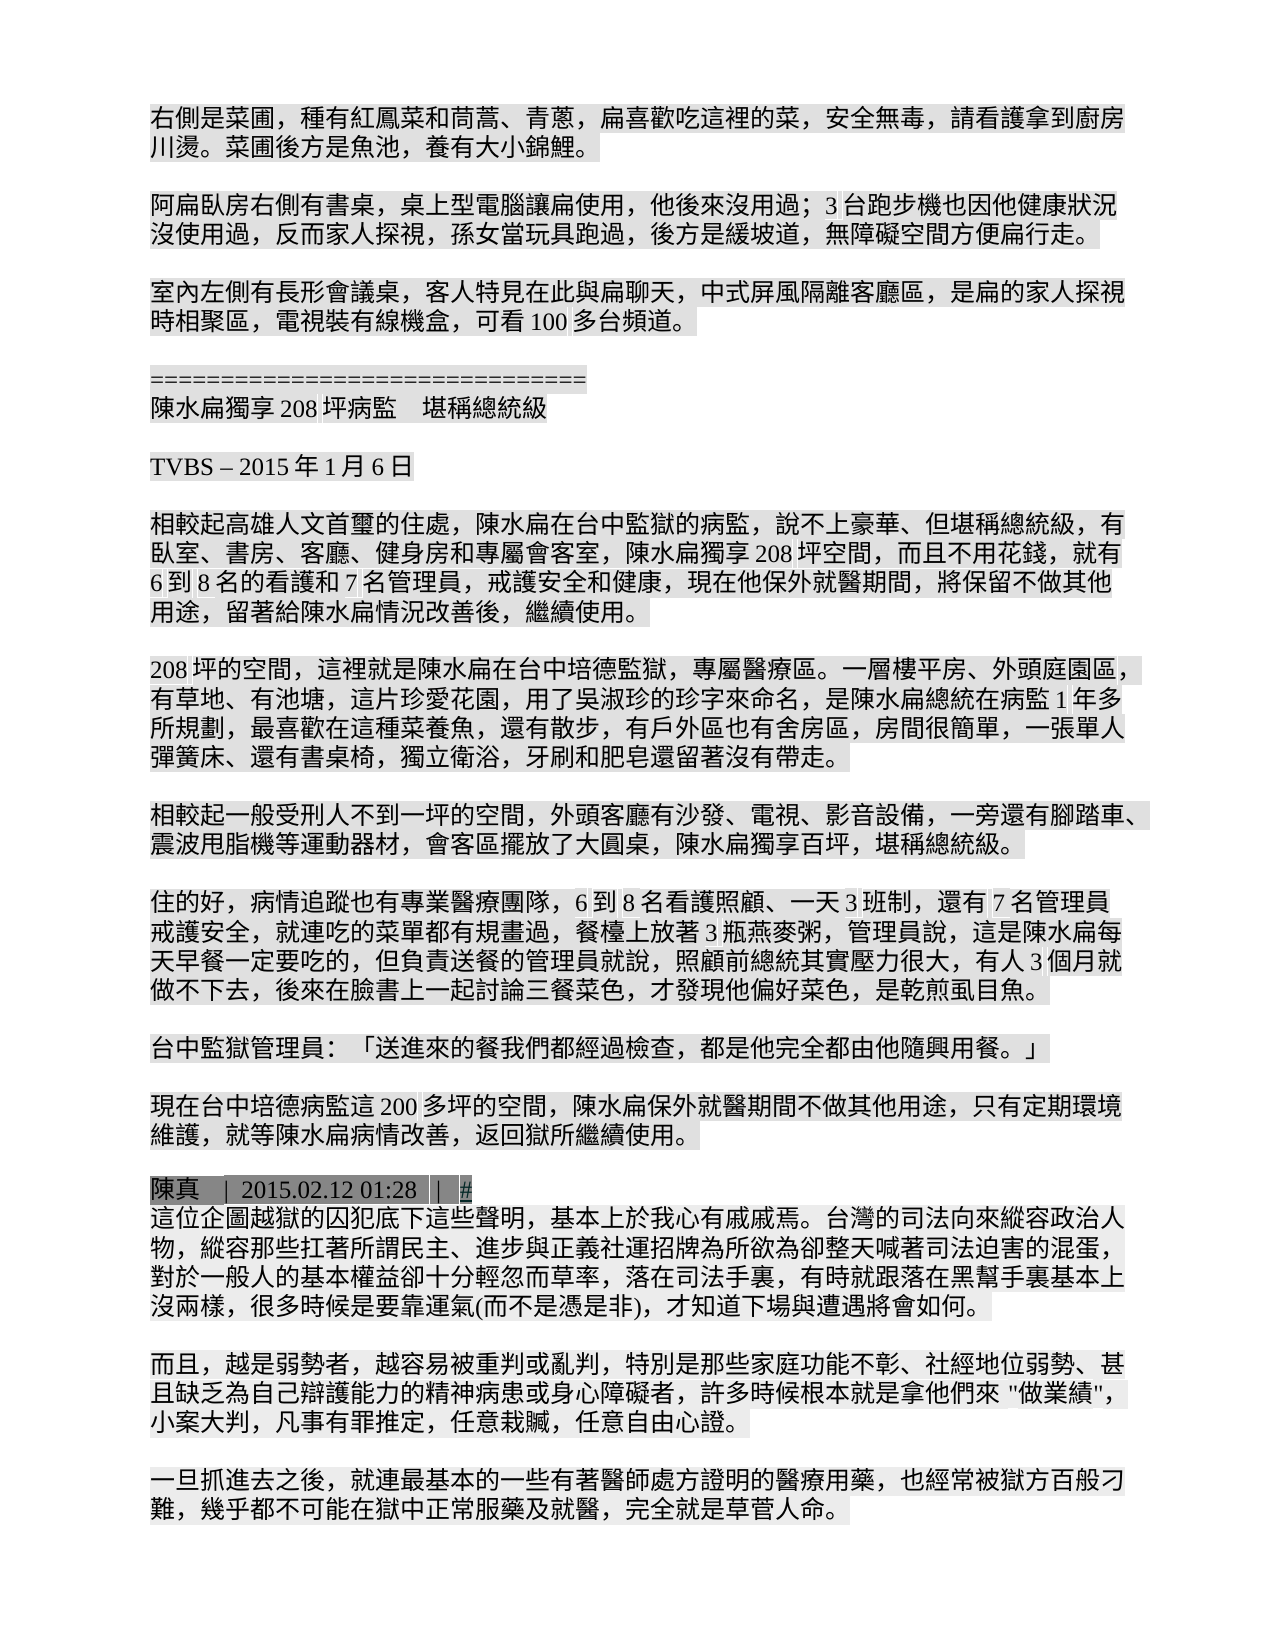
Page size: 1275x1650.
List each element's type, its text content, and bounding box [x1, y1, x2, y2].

text 陳真 | 2015.02.12 01:28 | # [150, 1175, 1125, 1205]
text 這位企圖越獄的囚犯底下這些聲明，基本上於我心有戚戚焉。台灣的司法向來縱容政治人物，縱容那些扛著所謂民主、進步與正義社運招牌為所欲為卻整天喊著司法迫害的混蛋，對於一般人的基本權益卻十分輕忽而草率，落在司法手裏，有時就跟落在黑幫手裏基本上沒兩樣，很多時候是要靠運氣(而不是憑是非)，才知道下場與遭遇將會如何。 而且，越是弱勢者，越容易被重判或亂判，特別是那些家庭功能不彰、社經地位弱勢、甚且缺乏為自己辯護能力的精神病患或身心障礙者，許多時候根本就是拿他們來 "做業績"，小案大判，凡事有罪推定，任意栽贓，任意自由心證。 一旦抓進去之後，就連最基本的一些有著醫師處方證明的醫療用藥，也經常被獄方百般刁難，幾乎都不可能在獄中正常服藥及就醫，完全就是草菅人命。 但是，台灣社會目光向來只集中在權勢者身上，一般人或弱勢者的死活似乎很難引起社會一絲重視。在這島上，人命價值是不對等的。 若真要落實司法正義，我敢說八、九成的立委議員縣市長等等，應該抓去關才對，有些惡行重大者恐怕得槍斃才行。但事實上，這些人卻是這個社會的各階層領導菁英，甚至是一般人的偶像，根本不會被繩之以法。 這種現象在過去幾年有了一些改善，少數政客被抓，但基本上也只是改善了一點皮毛。這些不小心被抓到小辮子的政客，通常不會真的去坐牢，往往人都已經壽終正寢了，案子卻還沒審完。即便真的去坐牢，也往往大案輕判，找各種理由前門抓後門放，而且絕不用擔心在獄中會有什麼不好的待遇，更不可能像一般人那樣被打被虐待被性騷性侵或刑求等等。 公平是社會公義與社會安定的一個基本條件。不公平的怨氣不可能消失，它只會持續累積或轉嫁到眾人身上。 陳真 ============ 矯正署長念出五聲明 戒護科長可望獲釋 NewTalk 新頭殼 2015年2月11日 矯正署長念出五聲明 戒護科長可望獲釋 林序家/綜合報導 高雄監獄今(11)天下午發生鄭立德等6囚犯挾持典獄長事件，晚間鄭立德透過高市前議員李榮宗帶出2張紙的訴求書，並表示只要矯正署長吳憲璋在電視上念出他所寫的5點聲明，就會放掉戒護科長王世倉，吳憲璋隨即在晚間10時55分在高雄監獄外，念出5點聲明內容。 鄭立德5點聲明如下： 1.陳水扁假病可以保外就醫，監所比他嚴重的就不能保外？為什麼？因為我們是罪犯、活該關死，那阿扁不是罪犯嗎？身為一個國家元首曾經當過律師的阿扁，難道不懂法律嗎？他都知法犯法，卻被你們說成政治犯嗎？既然阿扁可以保外、那就比照辦理一視同仁，法律之前人人不是平等嗎？ 2.現在一罪一罰有人刑責40幾年、50幾年，這是現在的法律，初再犯二分之一能報假釋，但是都關到三分之二才能準，累犯就更慘了，三振條例連報假釋都不行，你們是官逼囚反，法律不是情理法，情已經不見了，理只剩下法官自由心證，獨裁的道理，他說你有罪就是有罪，誰叫我們有前科、活該，什麼是無罪推論，那只是說說而已，法官真偉大。 既然你們要給我關到死，那是不是該讓我們有自主自給的能力，做了一個月的工作只有二百元，買套內衣褲都不夠，還要靠家人接濟，我們活的尊嚴都沒有了，還要拖累家人，那就剩自殺、和拼了這條路。 3.我沒有殺人卻被判18年的殺人罪，18年對別人來講只是個數字，對我來講卻是不甘心，我只是冰山一角，還有更多的受刑人跟我一樣的心情，誰來幫我們說話？ 4.馬英九你雖然不是個好的總統，但你卻是一個很好的法務部長，在你還有能力之前，救救這些受刑人吧，謝謝您。 5.三振法案該改一改了，給人一點希望好嗎。減刑為什麼只減微罪，重罪不減，你們是鼓勵大家做小偷、搞詐騙嗎？即然要減為什麼不能一視同仁嗎？講難聽點，不是都是罪犯嗎？ 據悉，李榮宗轉述6人說法，表達他們不想傷人，但如有必要，會自我了結。 法務部矯正署長吳憲璋、南部地區典獄長全都到現場坐鎮，穩定囚情，據了解，目前鄭立德等6人挾持陳世志、王世倉，仍被困在特定地區，也回不去舍房，高雄監獄其他戒護區目前仍囚情穩定。 [150, 1205, 1125, 1554]
text 我是主張釋放阿扁的，除了個人情感因素，主要仍是基於對 "總統" 這項身份的尊重，以及考量市面上許多扁迷的感受，畢竟他曾揹負無數人對於未來的期望，關幾年也就夠了。 以南韓金大中的作法，連殘殺異己、千方百計幾度暗殺以致腿部傷殘、並且長年害得自己酷刑苦牢不斷的一堆仇家，他都可以特赦，甚至還請到家裏來做客，燒飯煮菜給他們吃，何況阿扁只是貪污，都還不至於曾經屠殺異己。 再說，若真要追究刑責，舊國民黨時期大官小官幹的各種壞事醜事還會少嗎？這恐怕也是許多扁迷認為阿扁無罪冤獄的一個原因，因為在直接感受上，裏頭有著一種不公平。舊國民黨時期的黨政軍要員幾乎都已全身而退，為何司法對於阿扁卻要貫徹始終？ 這樣一種不公平也許不是刻意造成，而只是逮不到證據，否則以民進黨更為陰險凶狠的性格，老早不知道把多少國民黨人抓去關抓去槍斃了。 總之，釋放阿扁是一種政治考量。但是，那些綠營政客以及一大堆裝模作樣的親綠學者或所謂人權鬥士社運人士們卻說阿扁遭受不人道的獄中待遇，說什麼違反人權，純粹就是睜眼說瞎話。阿扁的獄中環境跟一般受刑人怎麼比？一個是天堂，一個是十八層煉獄。 釋放阿扁應該以特赦方式，而不是裝模作樣找來一堆阿扁的親信，做一些用肚臍想也知道結果的所謂 "醫療鑑定" 報告，然後再裝模作樣根據這樣一份先有答案再來找理由、自欺欺人的所謂醫療鑑定報告，讓阿扁保外就醫。如果阿扁的身體狀況需要保外就醫，那我敢說監獄裏恐怕至少一半以上的犯人都應該釋放。 我也不喜歡看到吳淑珍被抓去關，但若要說什麼她連出庭應訊都會有生命危險，那就是在踐踏醫療專業應有的尊嚴與公信力。當時台大醫院對外就是這麼裝模作樣發聲明寫報告的，說什麼吳淑珍出庭應訊會有生命危險。 我那時還在台大，在報上寫一篇 "吳淑珍可以，別的病患不行?" 的文章反駁，可以想見，立即引來無數的攻擊；抹黑辱罵的信件如雪片飛來，電話騷擾威脅羞辱等等等，更是不在話下。當時，某位自稱 "墨綠" 的台大同事，輾轉請一位與我熟識的台大院方高層來跟我傳話議說，我既不是吳淑珍的主治醫師，憑什麼知道她出庭應訊沒有立即的生命危險？ 一個人，如果可以每天東南西北到處採購、逛街、探親、參加活動等等等，這樣的人怎麼能說有立即的生命危險而不應該出庭應訊？所謂醫療評估當然就是評估一種最大的可能性，而不是說有十八億分之一的風險機率，然後就說 "有可能" 猝死而不該出庭。 阿扁以這樣一種自欺欺人的保外就醫方式放出去之後，法務部長說其他受刑人將比照辦理。這話肯定是胡扯，因為若真要比照辦理，八成的犯人都得釋放。 我希望扁珍獲得特赦，而不是虛構或無限誇大一些所謂醫療理由來規避刑責，這只會引起其他受刑人及其親友家屬的不滿與怨恨。因為連那些都快翹辮子、已經奄奄一息的犯人或老人都還是繼續關在環境極其惡劣的監牢中，而且根本沒有基本的就醫機會，憑什麼阿扁就可以保外就醫？ 那些說他什麼遭受不人道待遇的綠營人士及所謂社運人士們，根本就是睜眼說瞎話。看看底下報導，阿扁那種牢房如果開放讓大家申請，恐怕會有幾百萬人排隊搶著坐牢。 至於陳致中這混蛋，理應關個十年八年，但隨著社會大眾對於扁案矚目的程度大幅降低，隨著綠營聲勢的暴漲，這些混蛋政客自然也就從此逍遙法外，並且整天毫無羞赧地大放厥辭，動輒藉此挑撥族群仇恨，例如他說阿扁是 "台灣人" 總統，"台灣人" 自己救，意思是說，台灣人被外省人欺負了。 這六位企圖越獄的囚犯，所謂黑道，儘管生前做奸犯科，但他們之自願就死，基本上還是令人動容的。而那些無恥到爆的白道，那些好話說盡壞事做絕、扛著民主、人權與正義大旗的各界社會菁英領袖們，卻始終毫無羞赧地繼續領導著這個社會，甚至享受無知眾人的仰慕與推崇。 黑道很黑，但在這島上，黑道的黑夜甚至比白道的白天似乎還要更光明許多。 陳真 =========== 阿扁醫療專區243 坪 有花園、菜圃 聯合新聞網 記者游振昇╱台中報導 2015年1月7日 前總統陳水扁的醫療專區花園有顆石頭，刻上「珍愛花園」，是扁要獄方刻上，表達想念愛妻；大門左右對聯「人在困頓月老亦不離，高掛天空從來沒距離」，橫批是「月眉藏在裙襬裡」，是阿扁中秋節的創作。 扁的醫療專區有243坪，青灰色屋瓦，圓形木門有中國式風格。推開木門，左側是花園，花草林木可看出照顧有加，大石頭上刻有「珍愛花園」4字，是扁要獄方刻的字，代表想念愛妻吳淑珍，獄方找技訓班收容人一刀一劃刻下。 右側是菜圃，種有紅鳳菜和茼蒿、青蔥，扁喜歡吃這裡的菜，安全無毒，請看護拿到廚房川燙。菜圃後方是魚池，養有大小錦鯉。 阿扁臥房右側有書桌，桌上型電腦讓扁使用，他後來沒用過；3台跑步機也因他健康狀況沒使用過，反而家人探視，孫女當玩具跑過，後方是緩坡道，無障礙空間方便扁行走。 室內左側有長形會議桌，客人特見在此與扁聊天，中式屏風隔離客廳區，是扁的家人探視時相聚區，電視裝有線機盒，可看100多台頻道。 =============================== 陳水扁獨享208坪病監 堪稱總統級 TVBS – 2015年1月6日 相較起高雄人文首璽的住處，陳水扁在台中監獄的病監，說不上豪華、但堪稱總統級，有臥室、書房、客廳、健身房和專屬會客室，陳水扁獨享208坪空間，而且不用花錢，就有6到8名的看護和7名管理員，戒護安全和健康，現在他保外就醫期間，將保留不做其他用途，留著給陳水扁情況改善後，繼續使用。 208坪的空間，這裡就是陳水扁在台中培德監獄，專屬醫療區。一層樓平房、外頭庭園區，有草地、有池塘，這片珍愛花園，用了吳淑珍的珍字來命名，是陳水扁總統在病監1年多所規劃，最喜歡在這種菜養魚，還有散步，有戶外區也有舍房區，房間很簡單，一張單人彈簧床、還有書桌椅，獨立衛浴，牙刷和肥皂還留著沒有帶走。 相較起一般受刑人不到一坪的空間，外頭客廳有沙發、電視、影音設備，一旁還有腳踏車、震波甩脂機等運動器材，會客區擺放了大圓桌，陳水扁獨享百坪，堪稱總統級。 住的好，病情追蹤也有專業醫療團隊，6到8名看護照顧、一天3班制，還有7名管理員戒護安全，就連吃的菜單都有規畫過，餐檯上放著3瓶燕麥粥，管理員說，這是陳水扁每天早餐一定要吃的，但負責送餐的管理員就說，照顧前總統其實壓力很大，有人3個月就做不下去，後來在臉書上一起討論三餐菜色，才發現他偏好菜色，是乾煎虱目魚。 台中監獄管理員：「送進來的餐我們都經過檢查，都是他完全都由他隨興用餐。」 現在台中培德病監這200多坪的空間，陳水扁保外就醫期間不做其他用途，只有定期環境維護，就等陳水扁病情改善，返回獄所繼續使用。 [150, 75, 1125, 1150]
